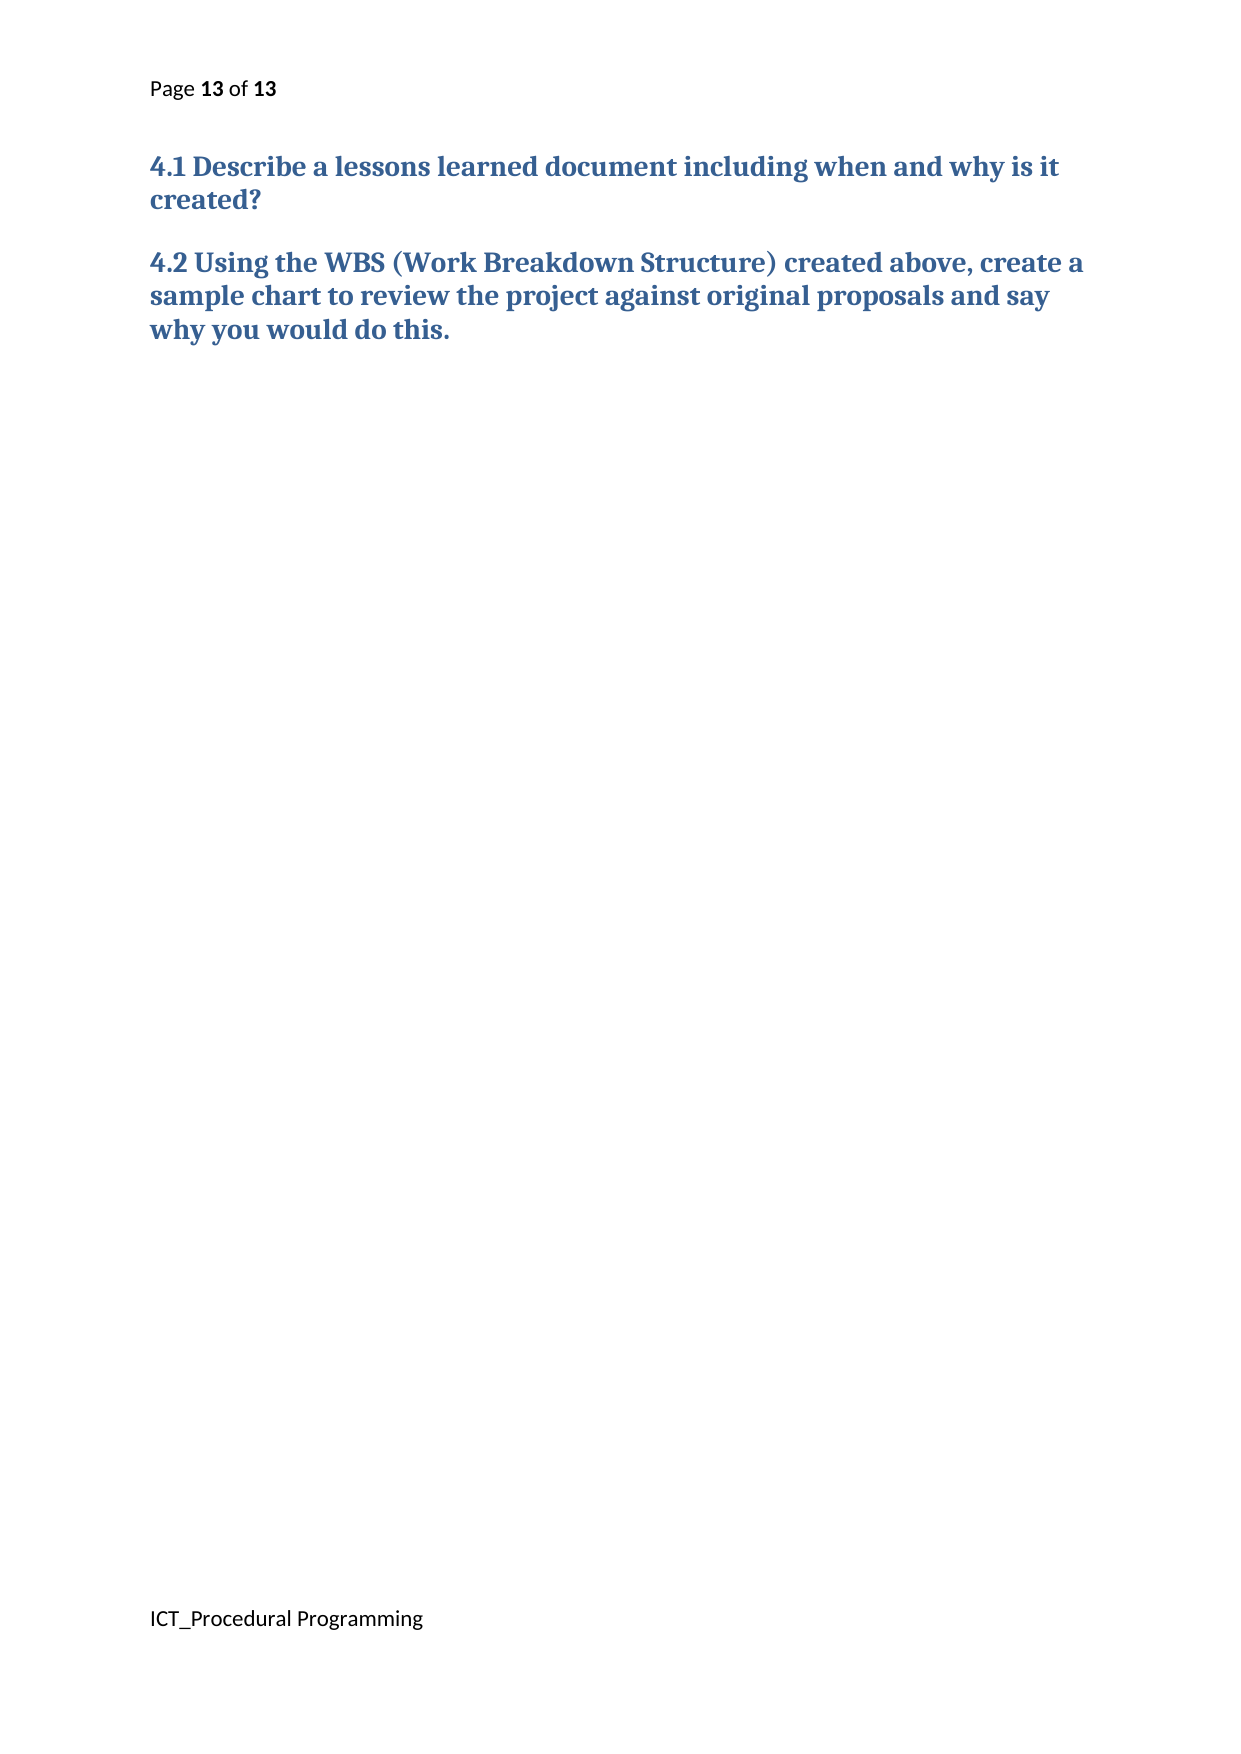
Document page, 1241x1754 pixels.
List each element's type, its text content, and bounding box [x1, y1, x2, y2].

text 4.2 Using the WBS (Work Breakdown Structure) created above, create a sample chart to review the project against original proposals and say why you would do this. [150, 246, 1090, 346]
text 4.1 Describe a lessons learned document including when and why is it created? [150, 150, 1090, 217]
